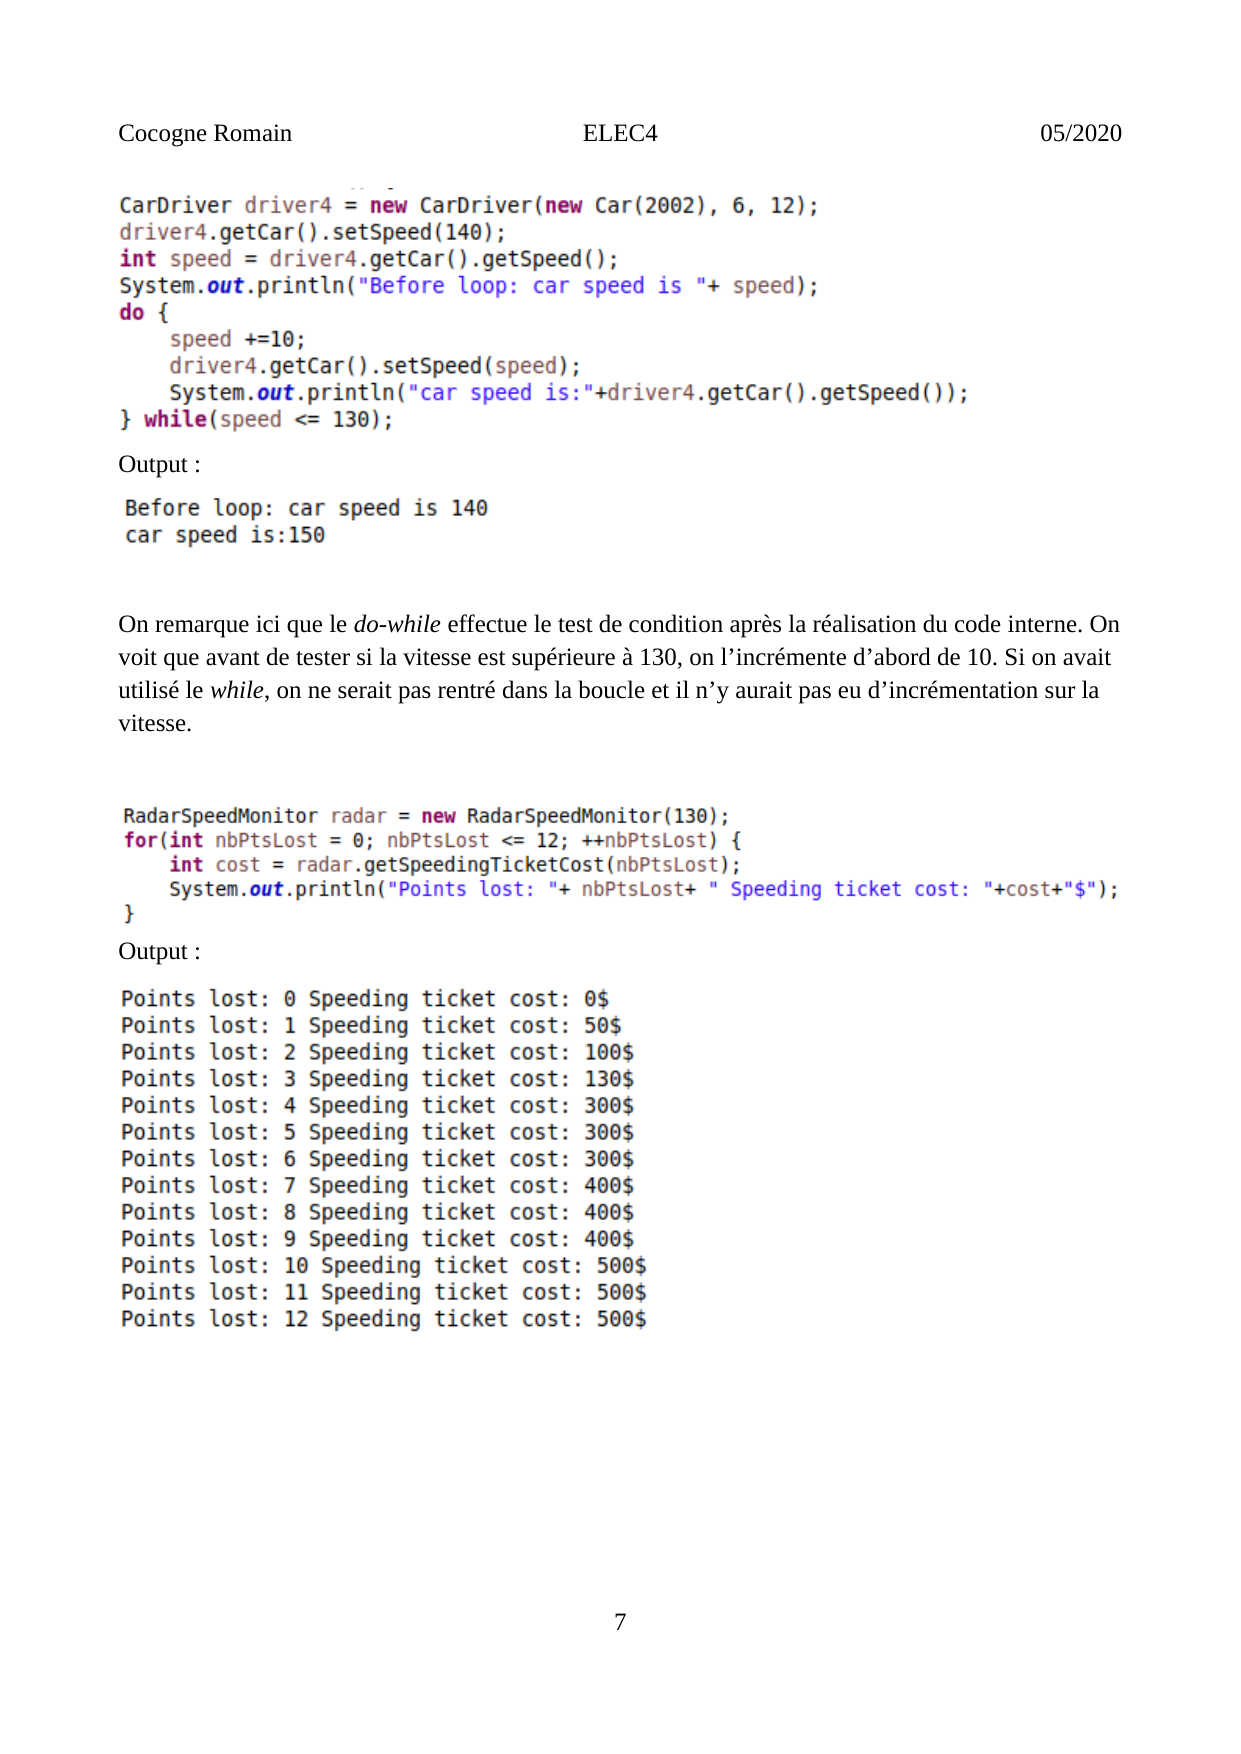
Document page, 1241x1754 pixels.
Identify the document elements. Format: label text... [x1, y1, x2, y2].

picture [118, 983, 672, 1336]
picture [115, 188, 975, 446]
text On remarque ici que le do-while effectue le test de condition après la réalisation du code interne. On voit que avant de tester si la vitesse est supérieure à 130, on l’incrémente d’abord de 10. Si on avait utilisé le while, on ne serait pas rentré dans la boucle et il n’y aurait pas eu d’incrémentation sur la vitesse. [118, 609, 1122, 737]
text Output : [118, 932, 1122, 965]
picture [122, 489, 512, 557]
picture [118, 803, 1123, 932]
text Output : [118, 176, 1122, 478]
